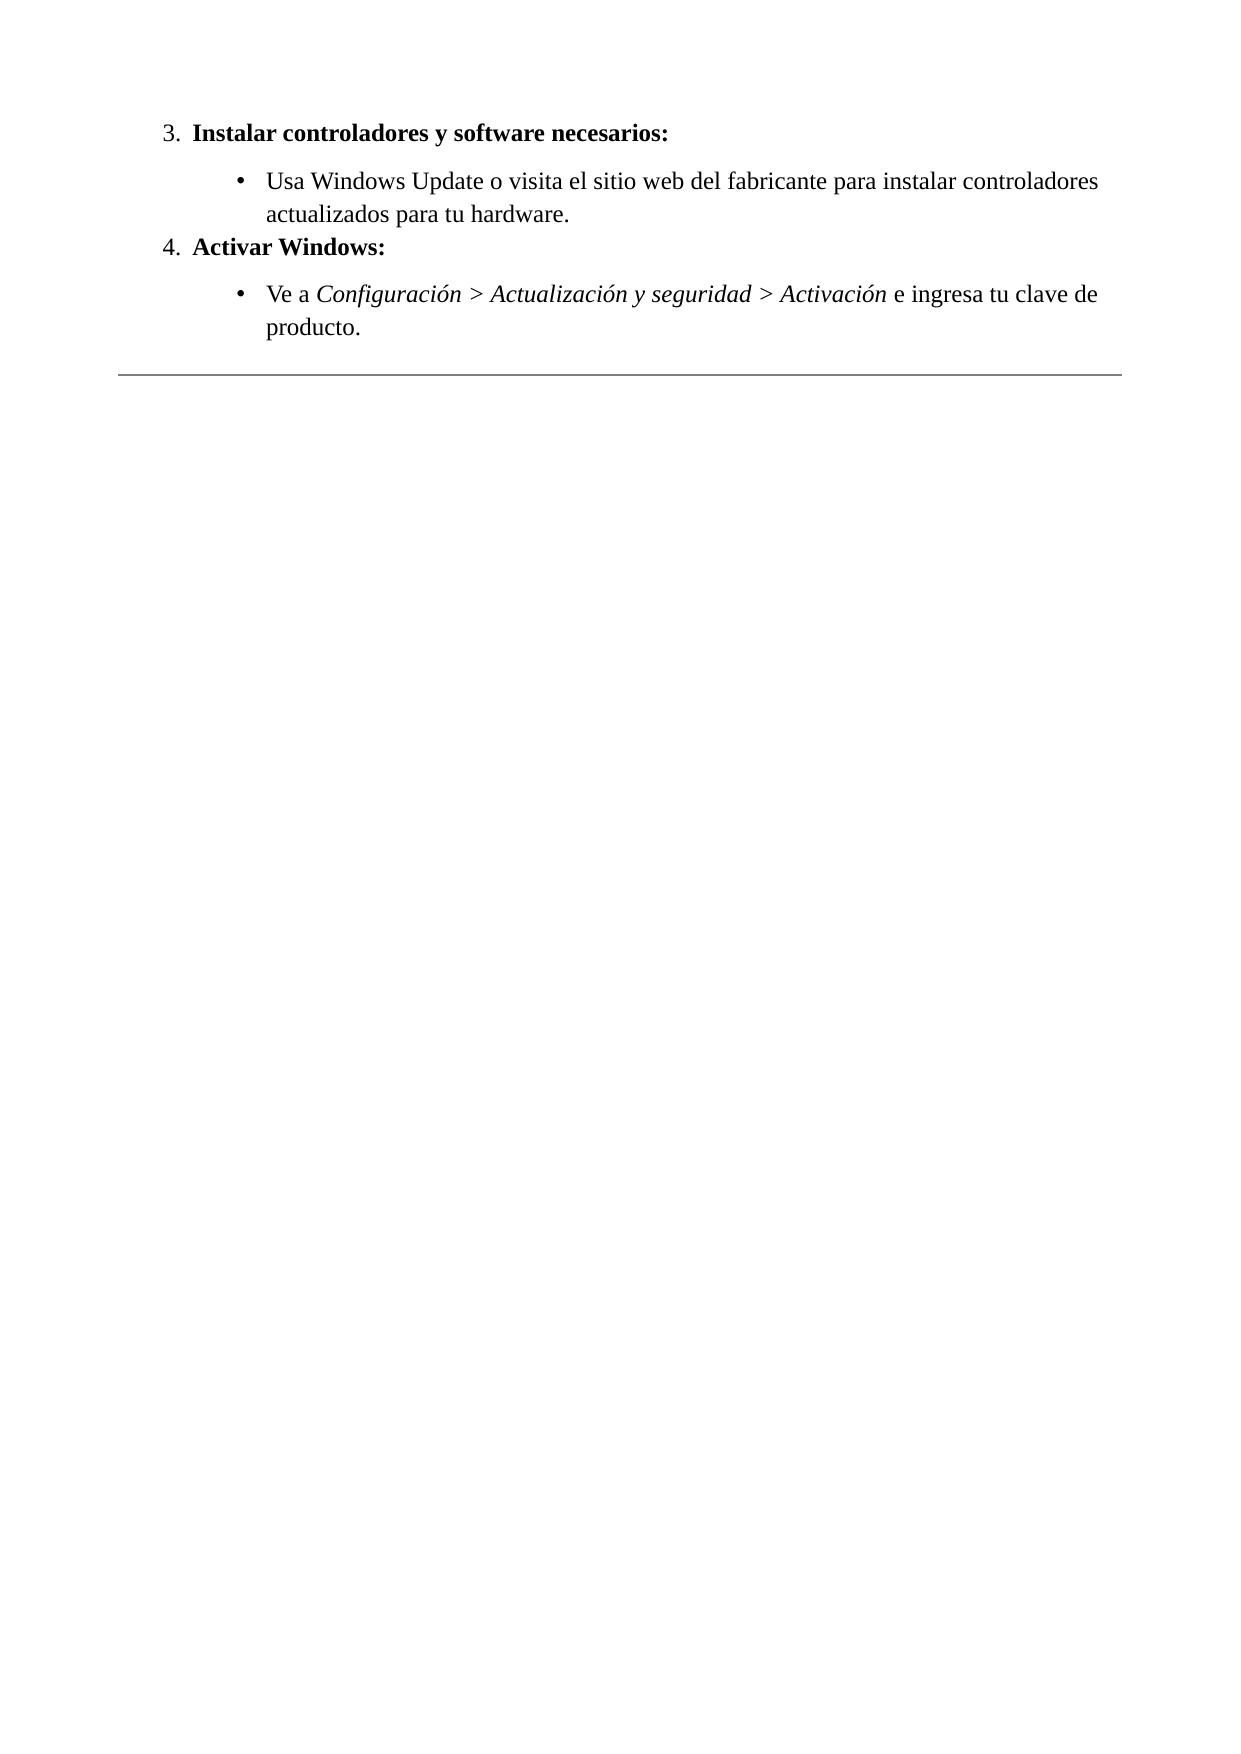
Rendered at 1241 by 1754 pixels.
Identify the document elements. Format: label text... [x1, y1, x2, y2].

list Instalar controladores y software necesarios: [162, 118, 1122, 147]
list Ve a Configuración > Actualización y seguridad > Activación e ingresa tu clave de producto. [236, 279, 1122, 341]
list Activar Windows: [162, 232, 1122, 261]
list Usa Windows Update o visita el sitio web del fabricante para instalar controladores actualizados para tu hardware. [236, 166, 1122, 227]
